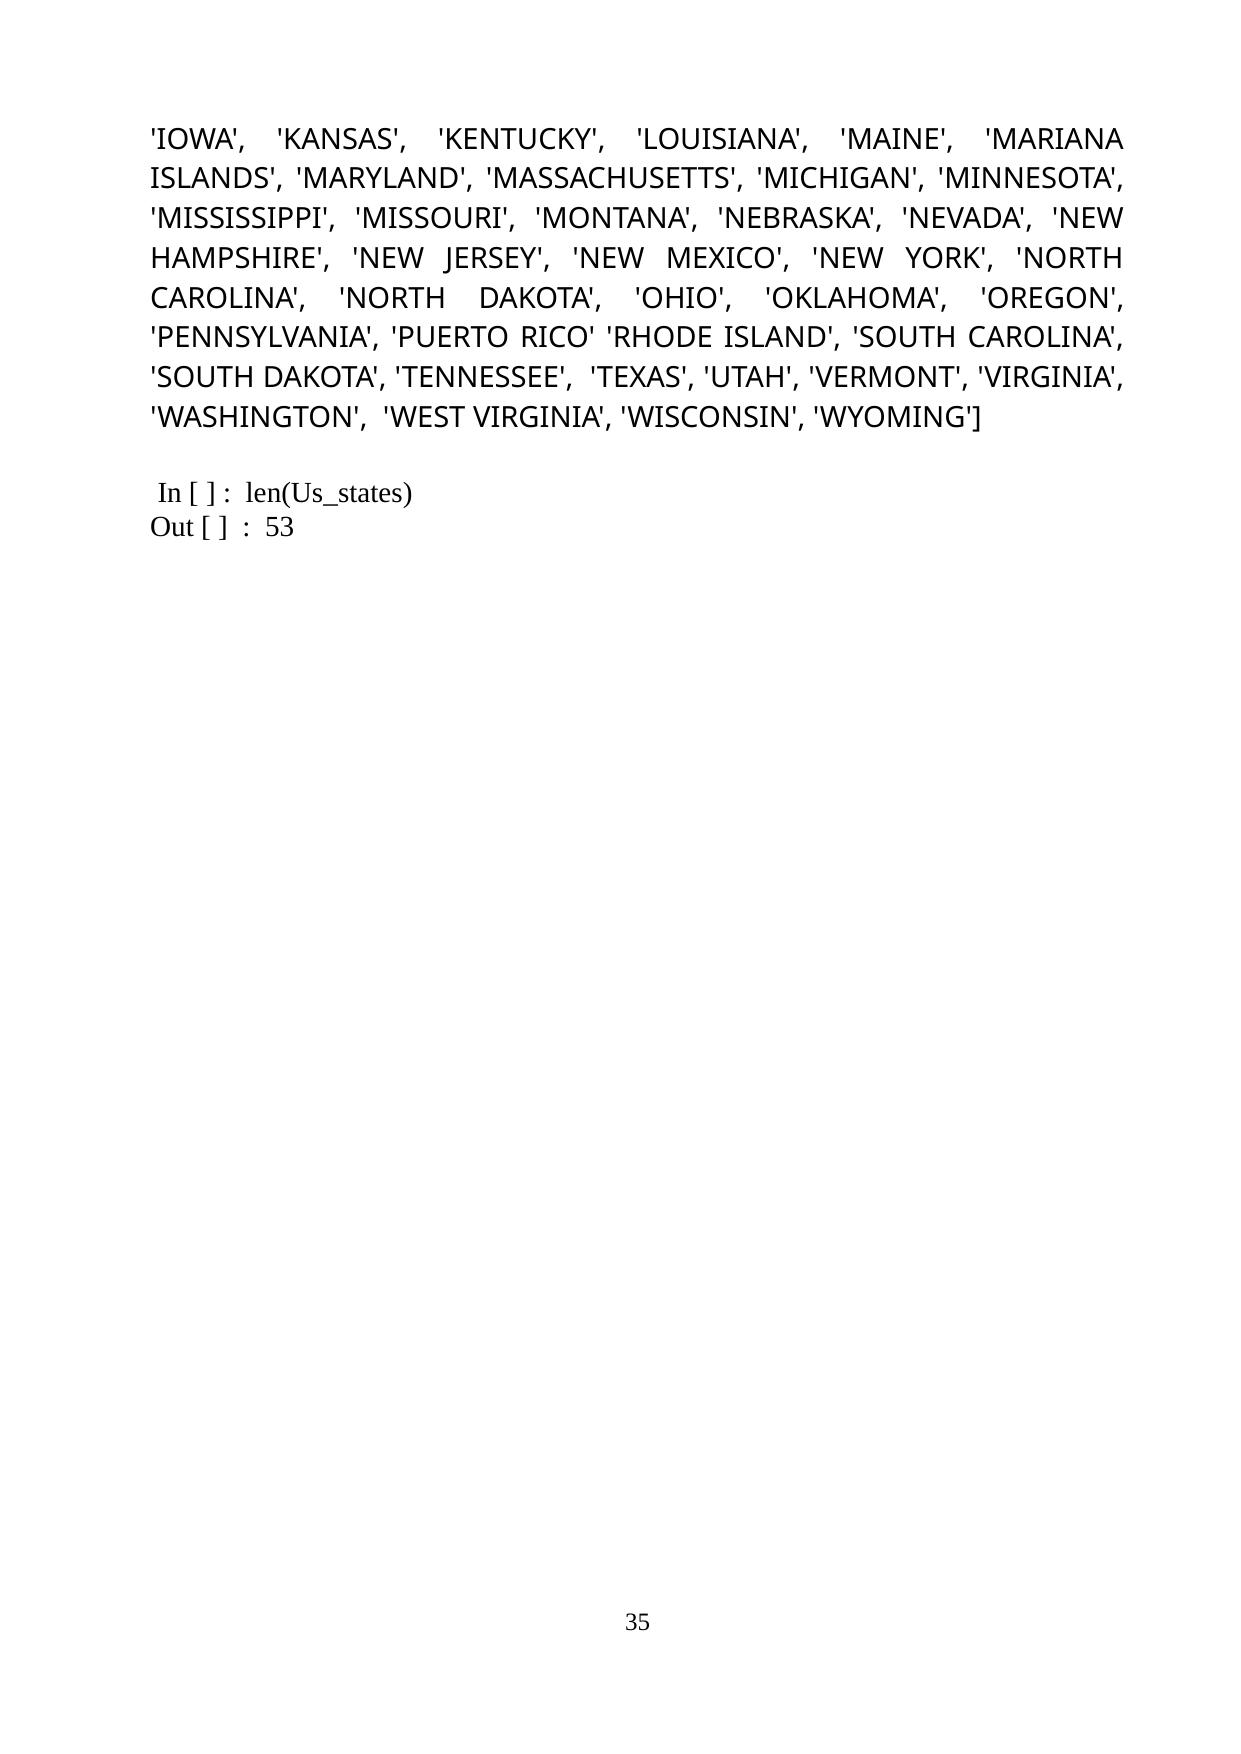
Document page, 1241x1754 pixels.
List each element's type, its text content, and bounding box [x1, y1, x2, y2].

text In [ ] : len(Us_states) [150, 475, 1125, 509]
text 'IOWA', 'KANSAS', 'KENTUCKY', 'LOUISIANA', 'MAINE', 'MARIANA ISLANDS', 'MARYLAND', 'MASSACHUSETTS', 'MICHIGAN', 'MINNESOTA', 'MISSISSIPPI', 'MISSOURI', 'MONTANA', 'NEBRASKA', 'NEVADA', 'NEW HAMPSHIRE', 'NEW JERSEY', 'NEW MEXICO', 'NEW YORK', 'NORTH CAROLINA', 'NORTH DAKOTA', 'OHIO', 'OKLAHOMA', 'OREGON', 'PENNSYLVANIA', 'PUERTO RICO' 'RHODE ISLAND', 'SOUTH CAROLINA', 'SOUTH DAKOTA', 'TENNESSEE', 'TEXAS', 'UTAH', 'VERMONT', 'VIRGINIA', 'WASHINGTON', 'WEST VIRGINIA', 'WISCONSIN', 'WYOMING'] [150, 118, 1125, 436]
text Out [ ] : 53 [150, 509, 1125, 542]
